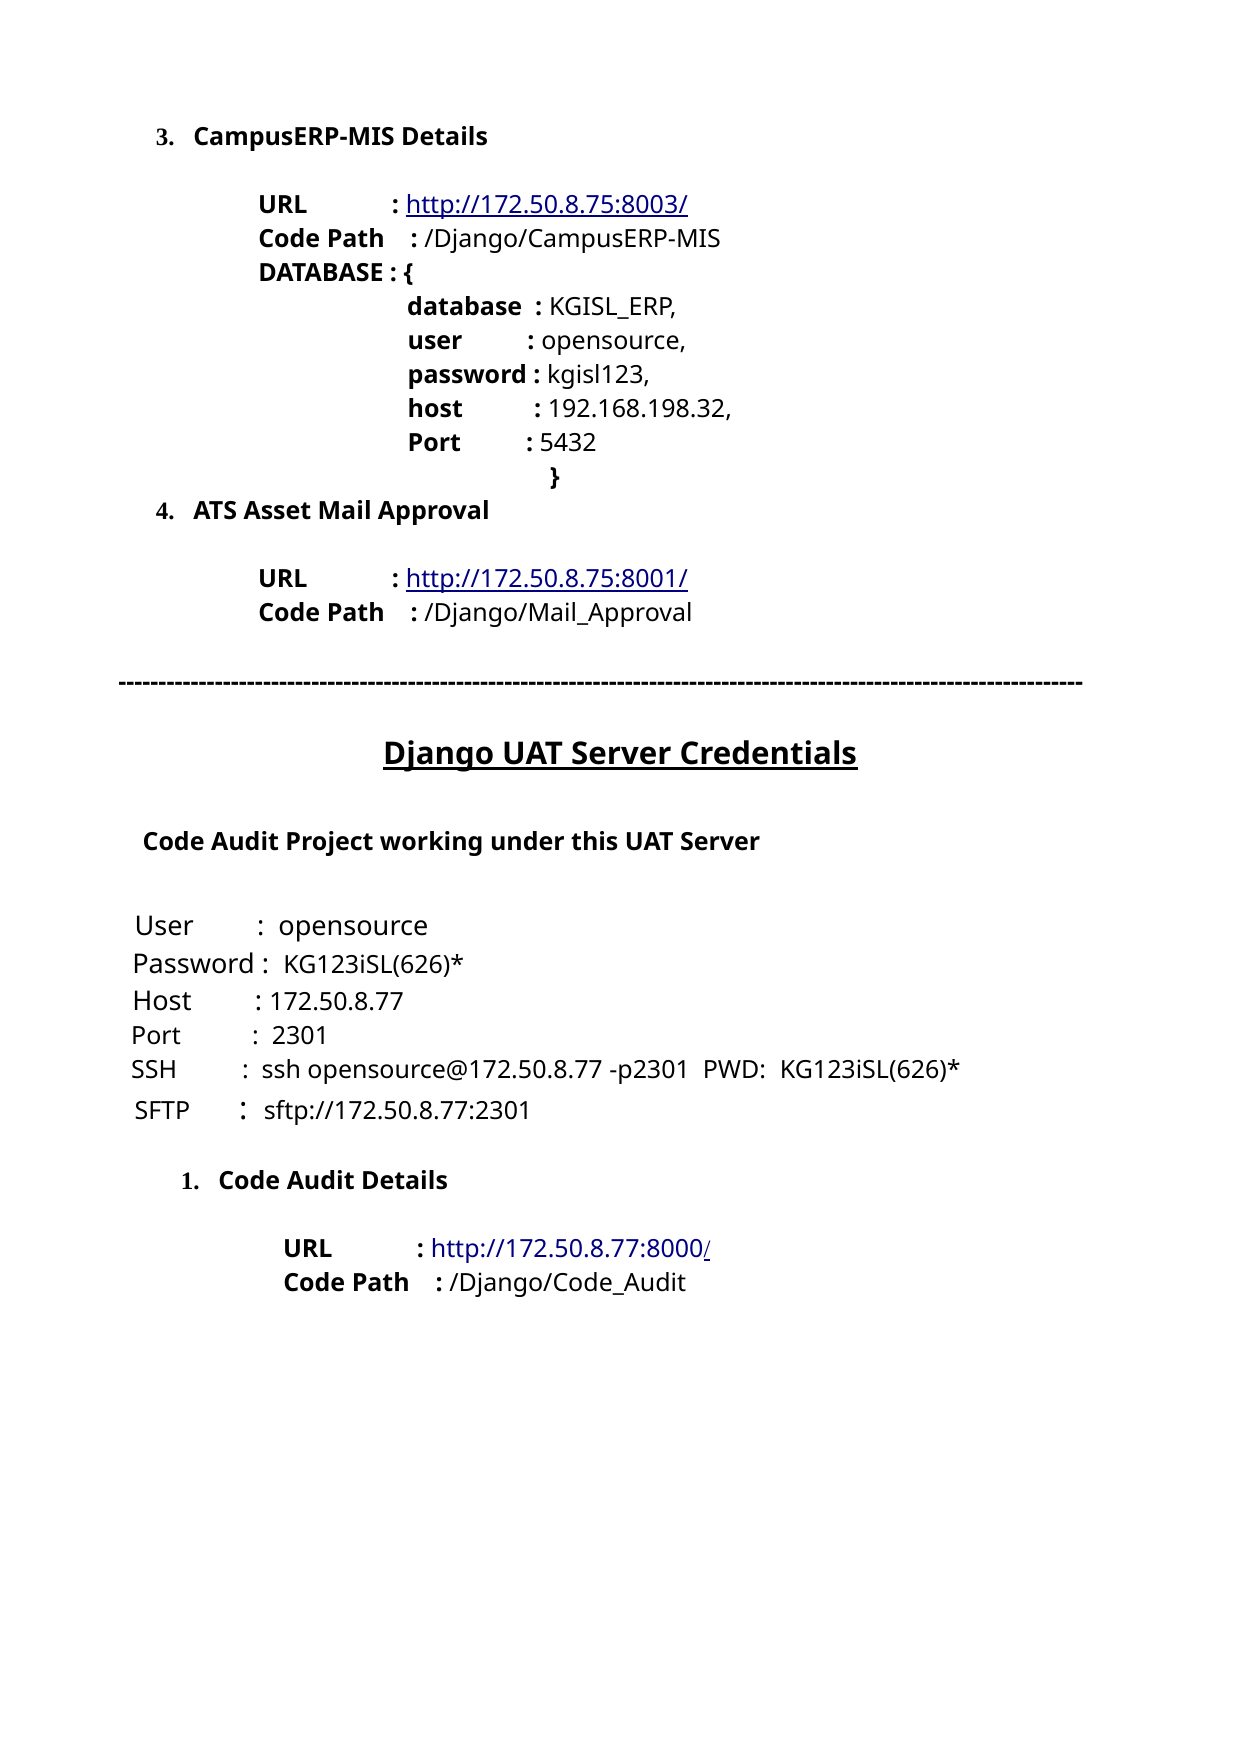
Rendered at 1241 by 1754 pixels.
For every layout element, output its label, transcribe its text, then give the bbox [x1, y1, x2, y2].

text Django UAT Server Credentials [118, 731, 1122, 774]
text Code Audit Project working under this UAT Server User : opensource [118, 816, 1122, 944]
list Code Audit Details URL : http://172.50.8.77:8000/ Code Path : /Django/Code_Audit [181, 1163, 1122, 1572]
text SFTP : sftp://172.50.8.77:2301 [118, 1086, 1122, 1129]
text Host : 172.50.8.77 [118, 981, 1122, 1018]
text Port : 2301 [118, 1018, 1122, 1052]
list CampusERP-MIS Details URL : http://172.50.8.75:8003/ Code Path : /Django/CampusERP-MIS DATABASE : { database : KGISL_ERP, user : opensource, password : kgisl123, host : 192.168.198.32, Port : 5432 } [156, 118, 1122, 493]
text ------------------------------------------------------------------------------------------------------------------------ [118, 663, 1122, 697]
text SSH : ssh opensource@172.50.8.77 -p2301 PWD: KG123iSL(626)* [118, 1052, 1122, 1086]
text Password : KG123iSL(626)* [118, 944, 1122, 981]
list ATS Asset Mail Approval URL : http://172.50.8.75:8001/ Code Path : /Django/Mail_Approval [156, 493, 1122, 663]
